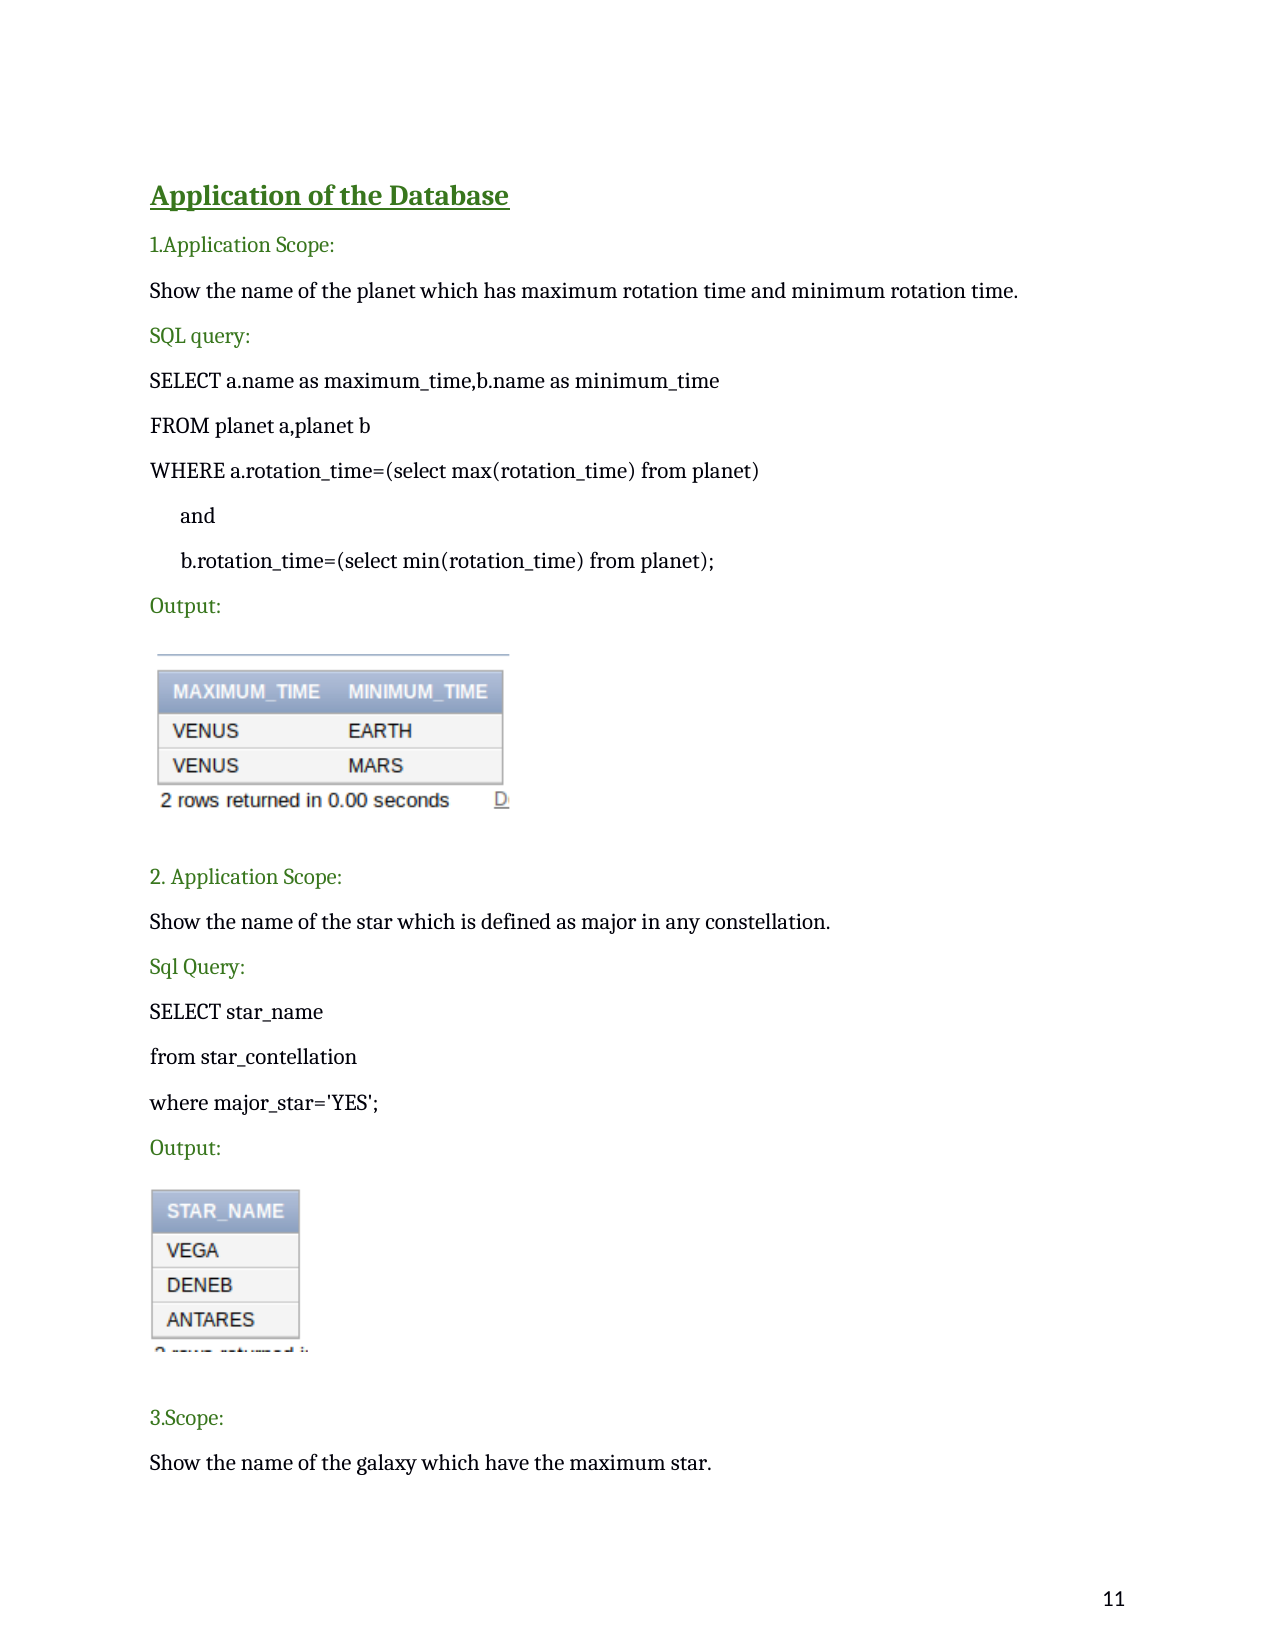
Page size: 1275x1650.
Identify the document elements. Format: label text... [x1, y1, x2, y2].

text SELECT star_name [150, 999, 1125, 1025]
text where major_star='YES'; [150, 1089, 1125, 1116]
text FROM planet a,planet b [150, 413, 1125, 439]
text b.rotation_time=(select min(rotation_time) from planet); [150, 548, 1125, 574]
text 3.Scope: [150, 1405, 1125, 1431]
text Output: [150, 1134, 1125, 1161]
picture [139, 1182, 308, 1352]
text Show the name of the galaxy which have the maximum star. [150, 1450, 1125, 1476]
text Output: [150, 593, 1125, 619]
text WHERE a.rotation_time=(select max(rotation_time) from planet) [150, 458, 1125, 484]
subtitle Application of the Database [150, 179, 1125, 213]
text 1.Application Scope: [150, 232, 1125, 259]
text and [150, 503, 1125, 529]
text 2. Application Scope: [150, 864, 1125, 890]
text from star_contellation [150, 1044, 1125, 1071]
text Show the name of the planet which has maximum rotation time and minimum rotation time. [150, 277, 1125, 304]
text SELECT a.name as maximum_time,b.name as minimum_time [150, 368, 1125, 394]
picture [156, 654, 510, 820]
text Show the name of the star which is defined as major in any constellation. [150, 909, 1125, 935]
text Sql Query: [150, 954, 1125, 980]
text SQL query: [150, 322, 1125, 349]
